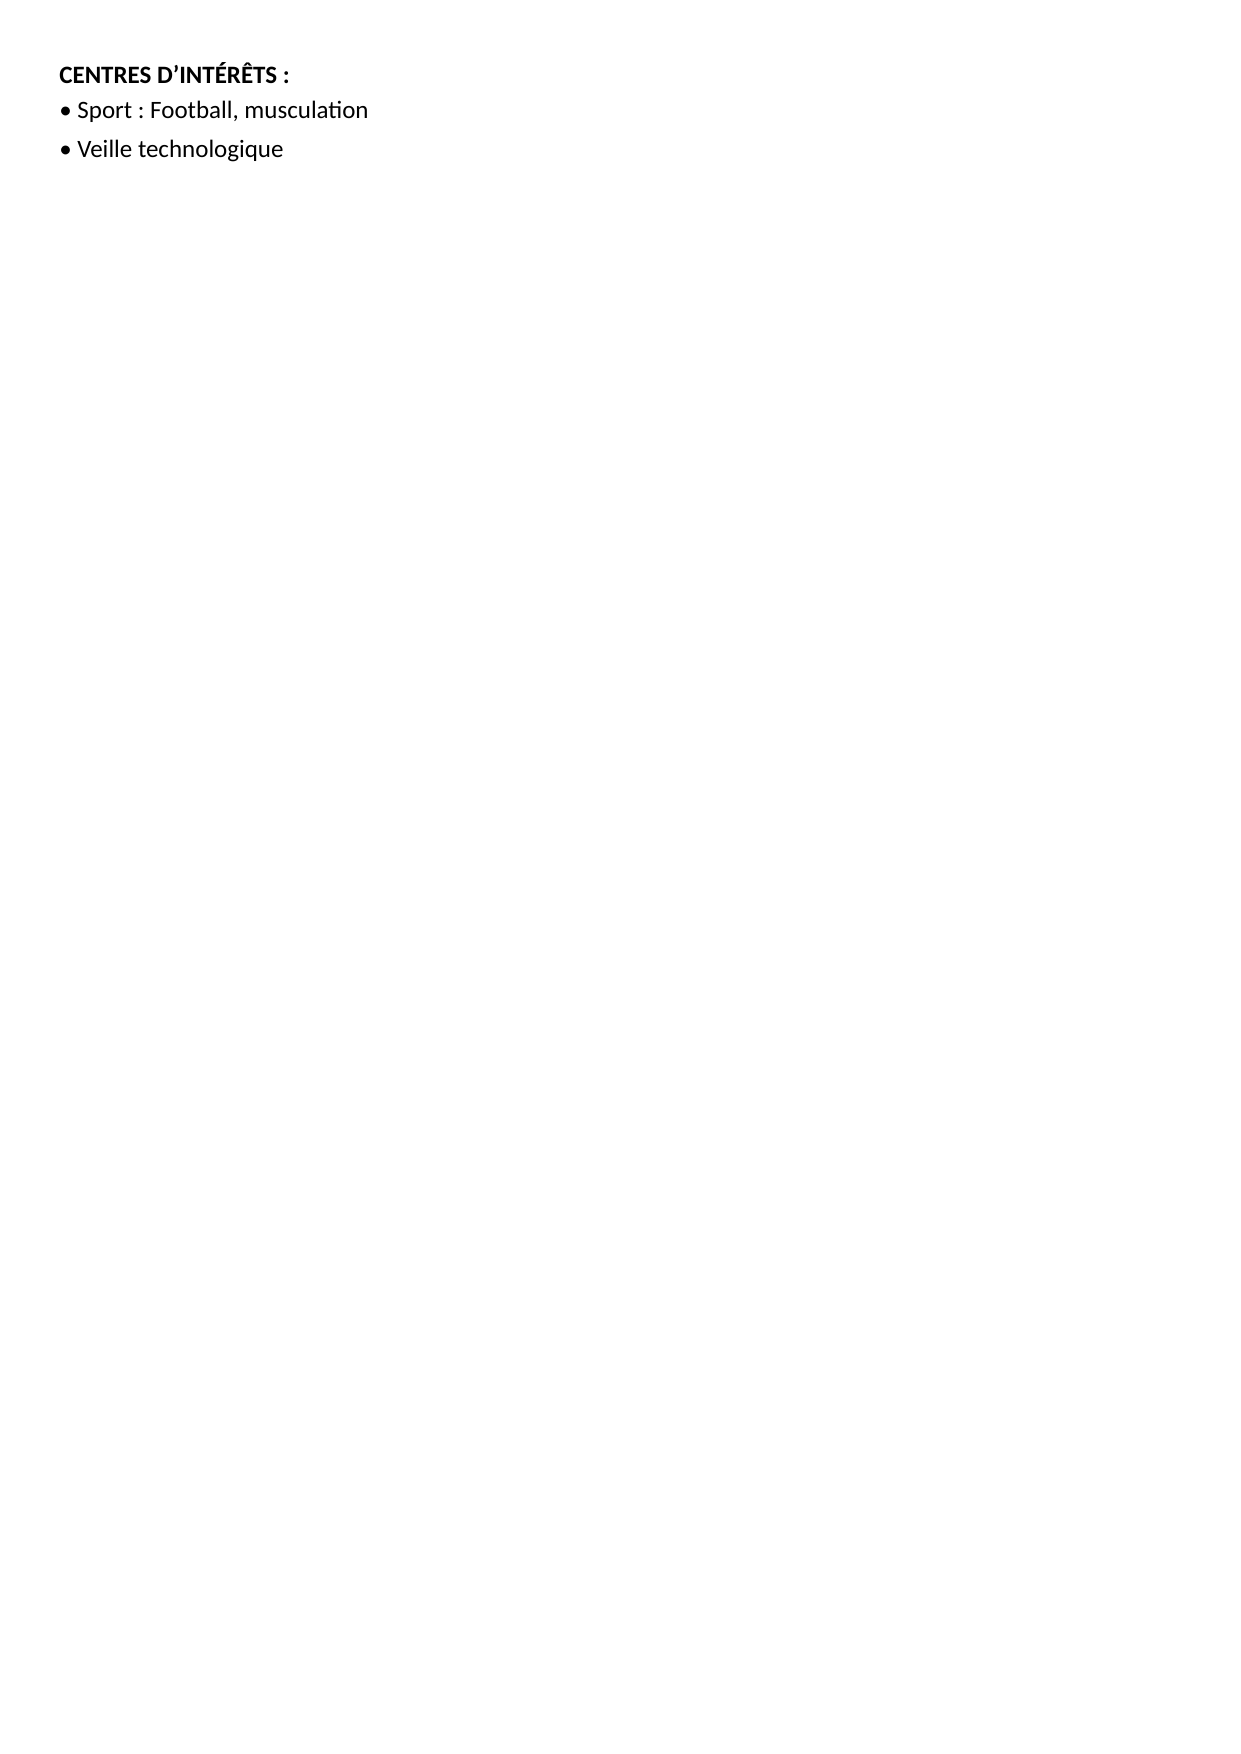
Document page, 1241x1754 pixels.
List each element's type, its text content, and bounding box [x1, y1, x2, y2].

text • Sport : Football, musculation [59, 94, 1181, 124]
text CENTRES D’INTÉRÊTS : [59, 59, 1181, 89]
text • Veille technologique [59, 133, 1181, 163]
